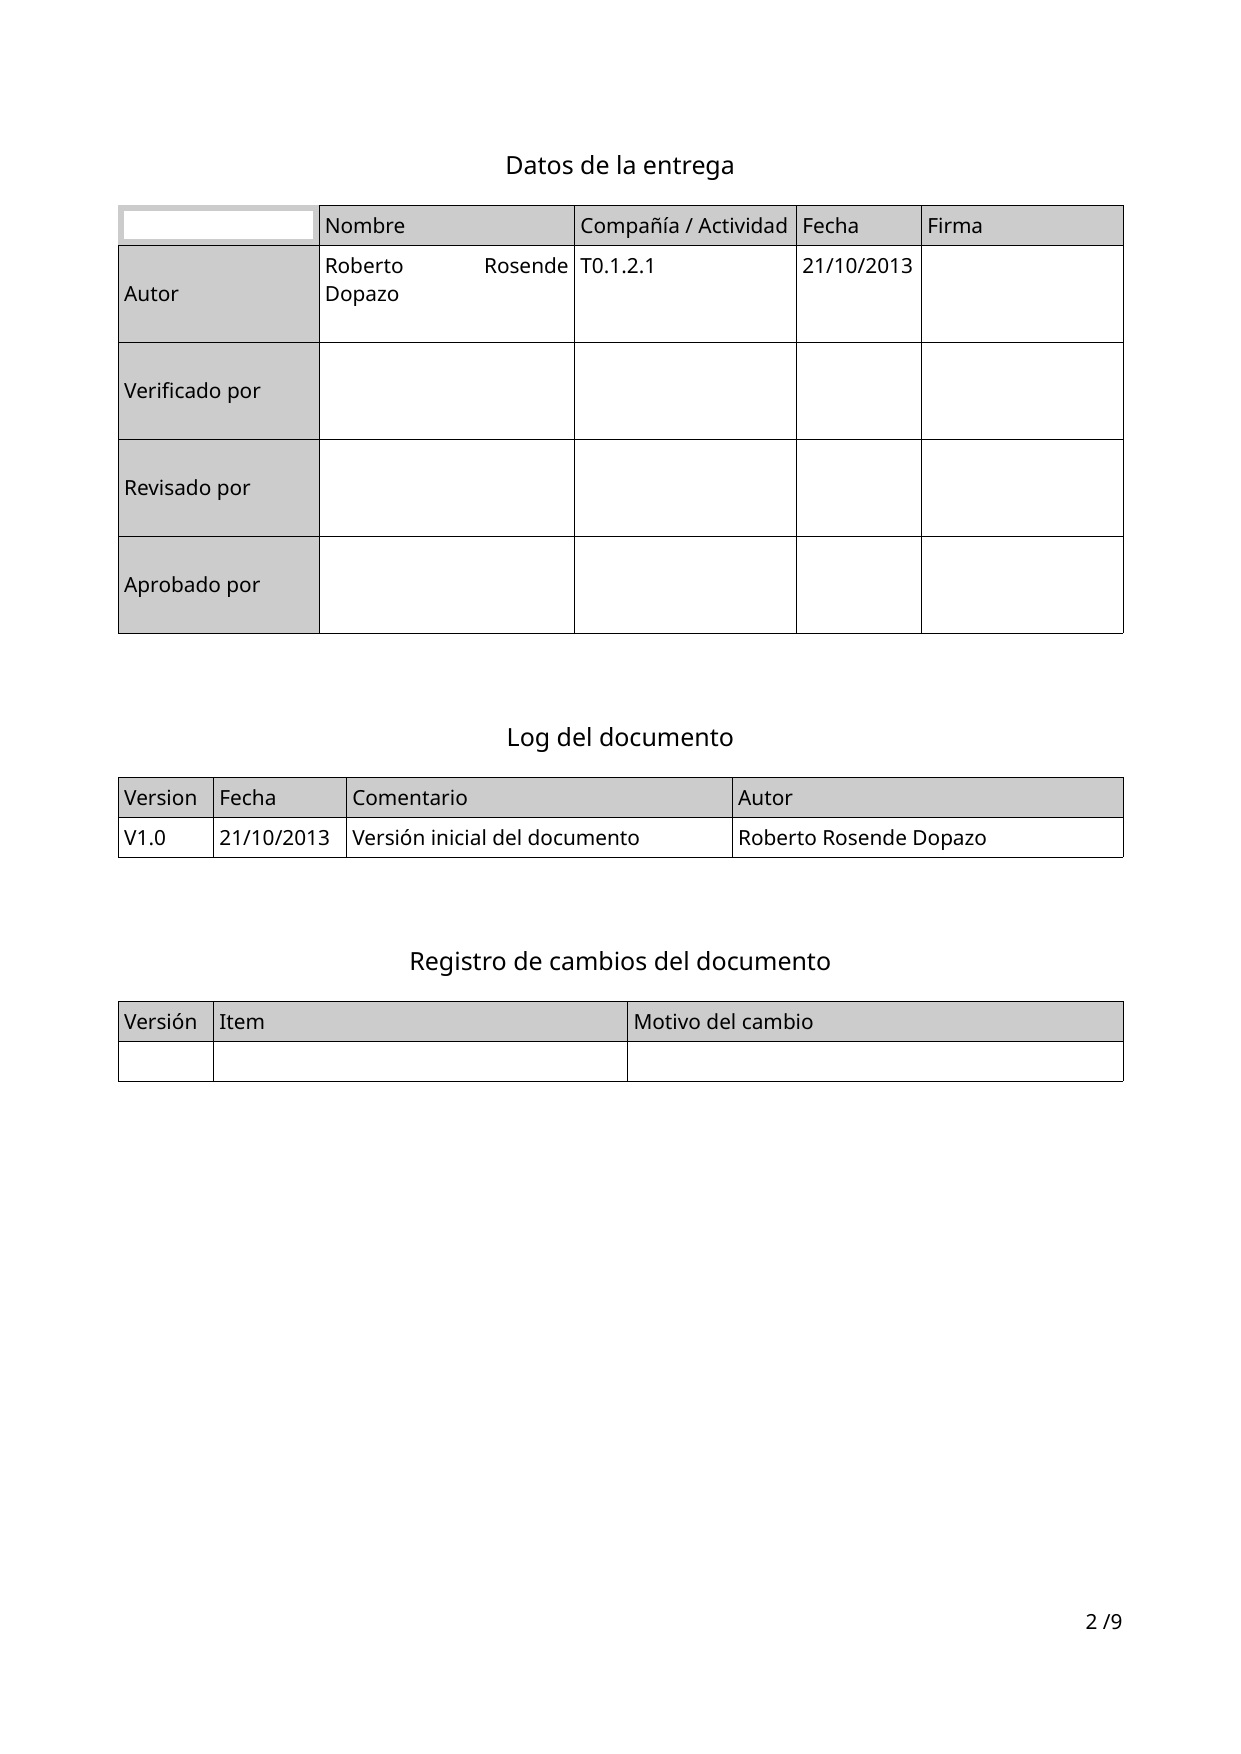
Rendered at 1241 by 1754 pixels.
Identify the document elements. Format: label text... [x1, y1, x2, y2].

table_cell [797, 440, 921, 536]
table_header Nombre [320, 206, 574, 245]
table_header [118, 205, 319, 245]
table_header Autor [733, 778, 1123, 817]
table_cell [922, 246, 1123, 342]
text Datos de la entrega [118, 148, 1122, 182]
table_cell [628, 1042, 1123, 1081]
table_cell Versión inicial del documento [347, 818, 732, 857]
text Log del documento [118, 719, 1122, 753]
table_cell T0.1.2.1 [575, 246, 796, 342]
table_header Item [214, 1002, 627, 1041]
table_cell 21/10/2013 [797, 246, 921, 342]
table_header Comentario [347, 778, 732, 817]
table_cell [797, 343, 921, 439]
table_cell Autor [119, 246, 319, 342]
table_cell [320, 343, 574, 439]
table_cell [797, 537, 921, 633]
table_cell [922, 537, 1123, 633]
table_header Versión [119, 1002, 213, 1041]
table_cell 21/10/2013 [214, 818, 346, 857]
table_cell Roberto Rosende Dopazo [320, 246, 574, 342]
table_header Firma [922, 206, 1123, 245]
text Registro de cambios del documento [118, 943, 1122, 977]
table_cell [575, 537, 796, 633]
table_cell [119, 1042, 213, 1081]
table_cell Revisado por [119, 440, 319, 536]
table_cell [575, 343, 796, 439]
table_cell [320, 440, 574, 536]
table_cell V1.0 [119, 818, 213, 857]
table_header Fecha [797, 206, 921, 245]
table_cell [214, 1042, 627, 1081]
table_cell Roberto Rosende Dopazo [733, 818, 1123, 857]
table_header Motivo del cambio [628, 1002, 1123, 1041]
table_cell [575, 440, 796, 536]
table_header Fecha [214, 778, 346, 817]
table_cell [320, 537, 574, 633]
table_cell [922, 343, 1123, 439]
table_cell Aprobado por [119, 537, 319, 633]
table_cell Verificado por [119, 343, 319, 439]
table_cell [922, 440, 1123, 536]
table_header Version [119, 778, 213, 817]
table_header Compañía / Actividad [575, 206, 796, 245]
